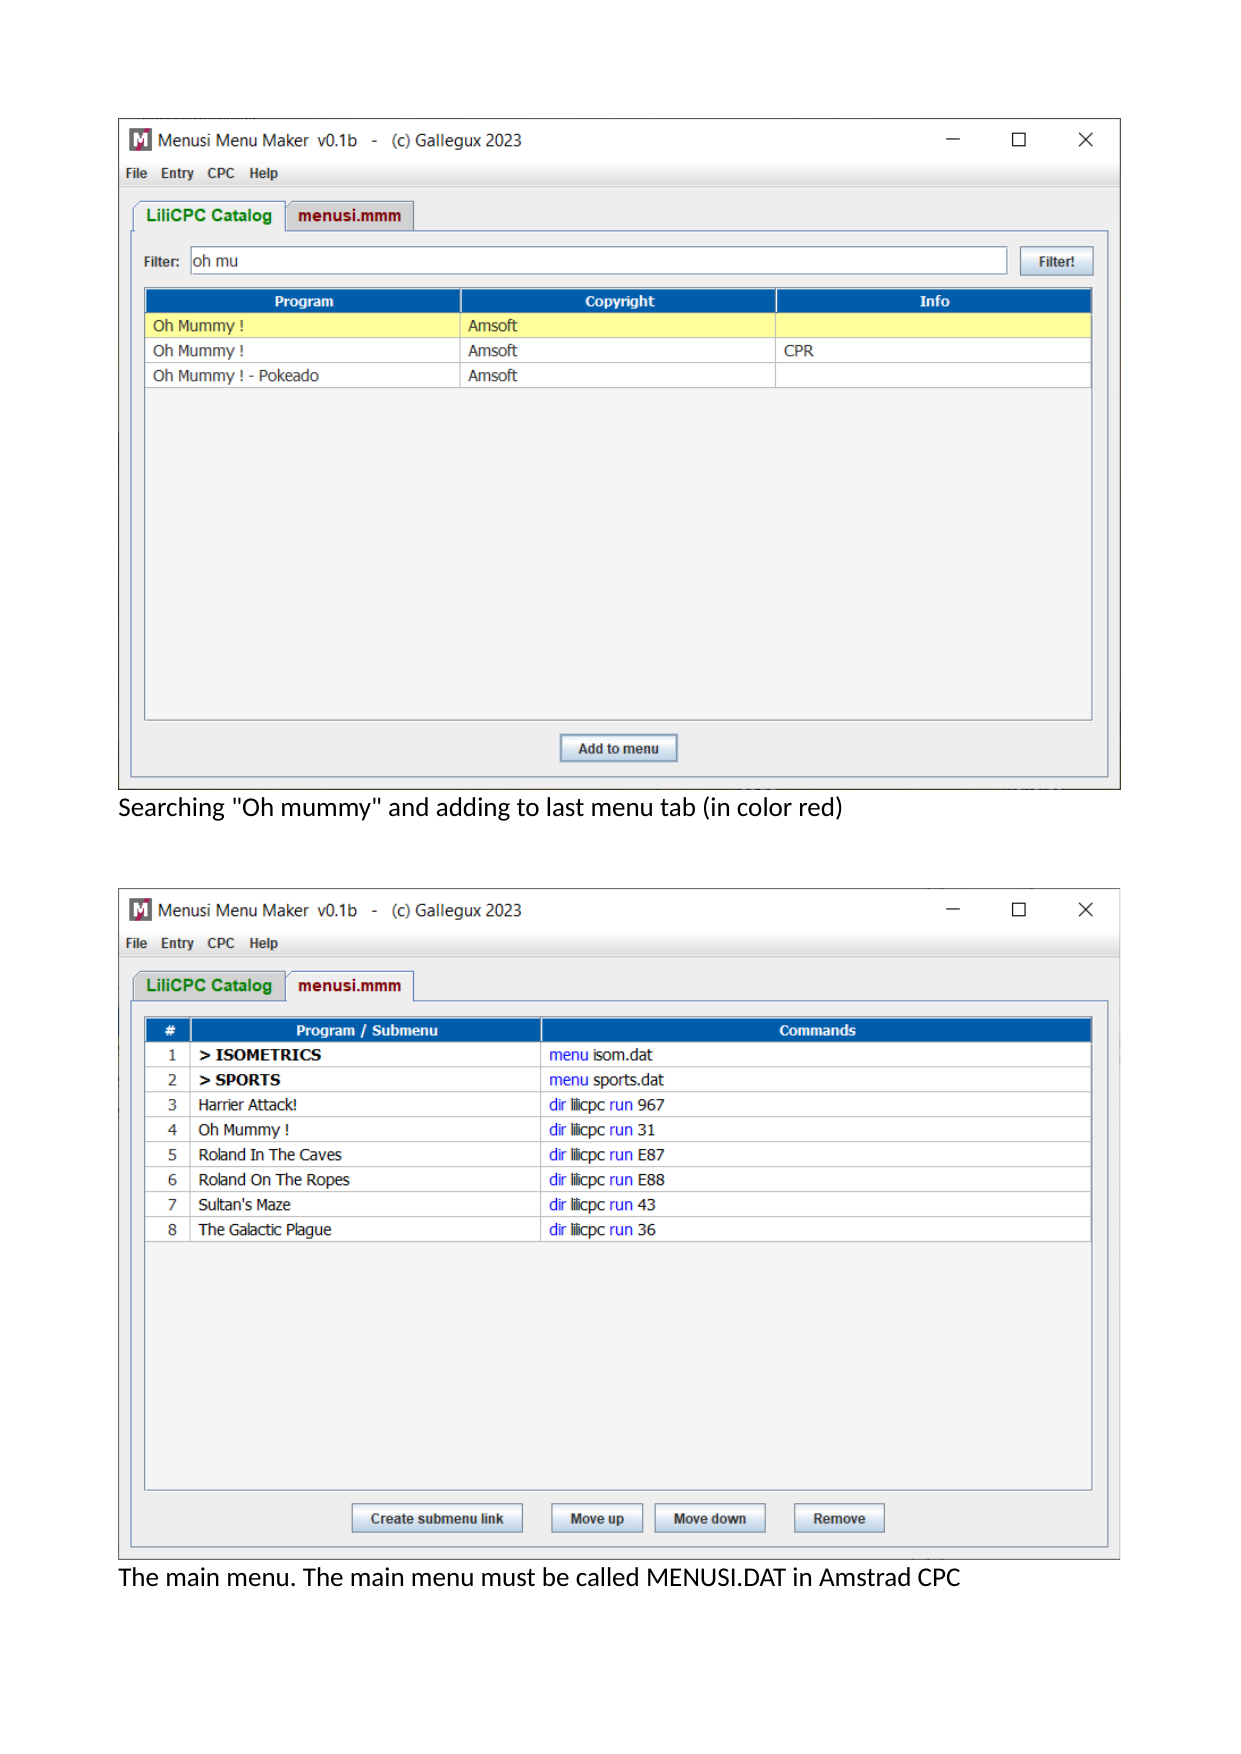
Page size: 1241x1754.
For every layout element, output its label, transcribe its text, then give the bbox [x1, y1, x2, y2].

picture [118, 118, 1121, 790]
picture [118, 888, 1121, 1560]
text Searching "Oh mummy" and adding to last menu tab (in color red) The main menu. The main menu must be called MENUSI.DAT in Amstrad CPC [118, 118, 1122, 1626]
